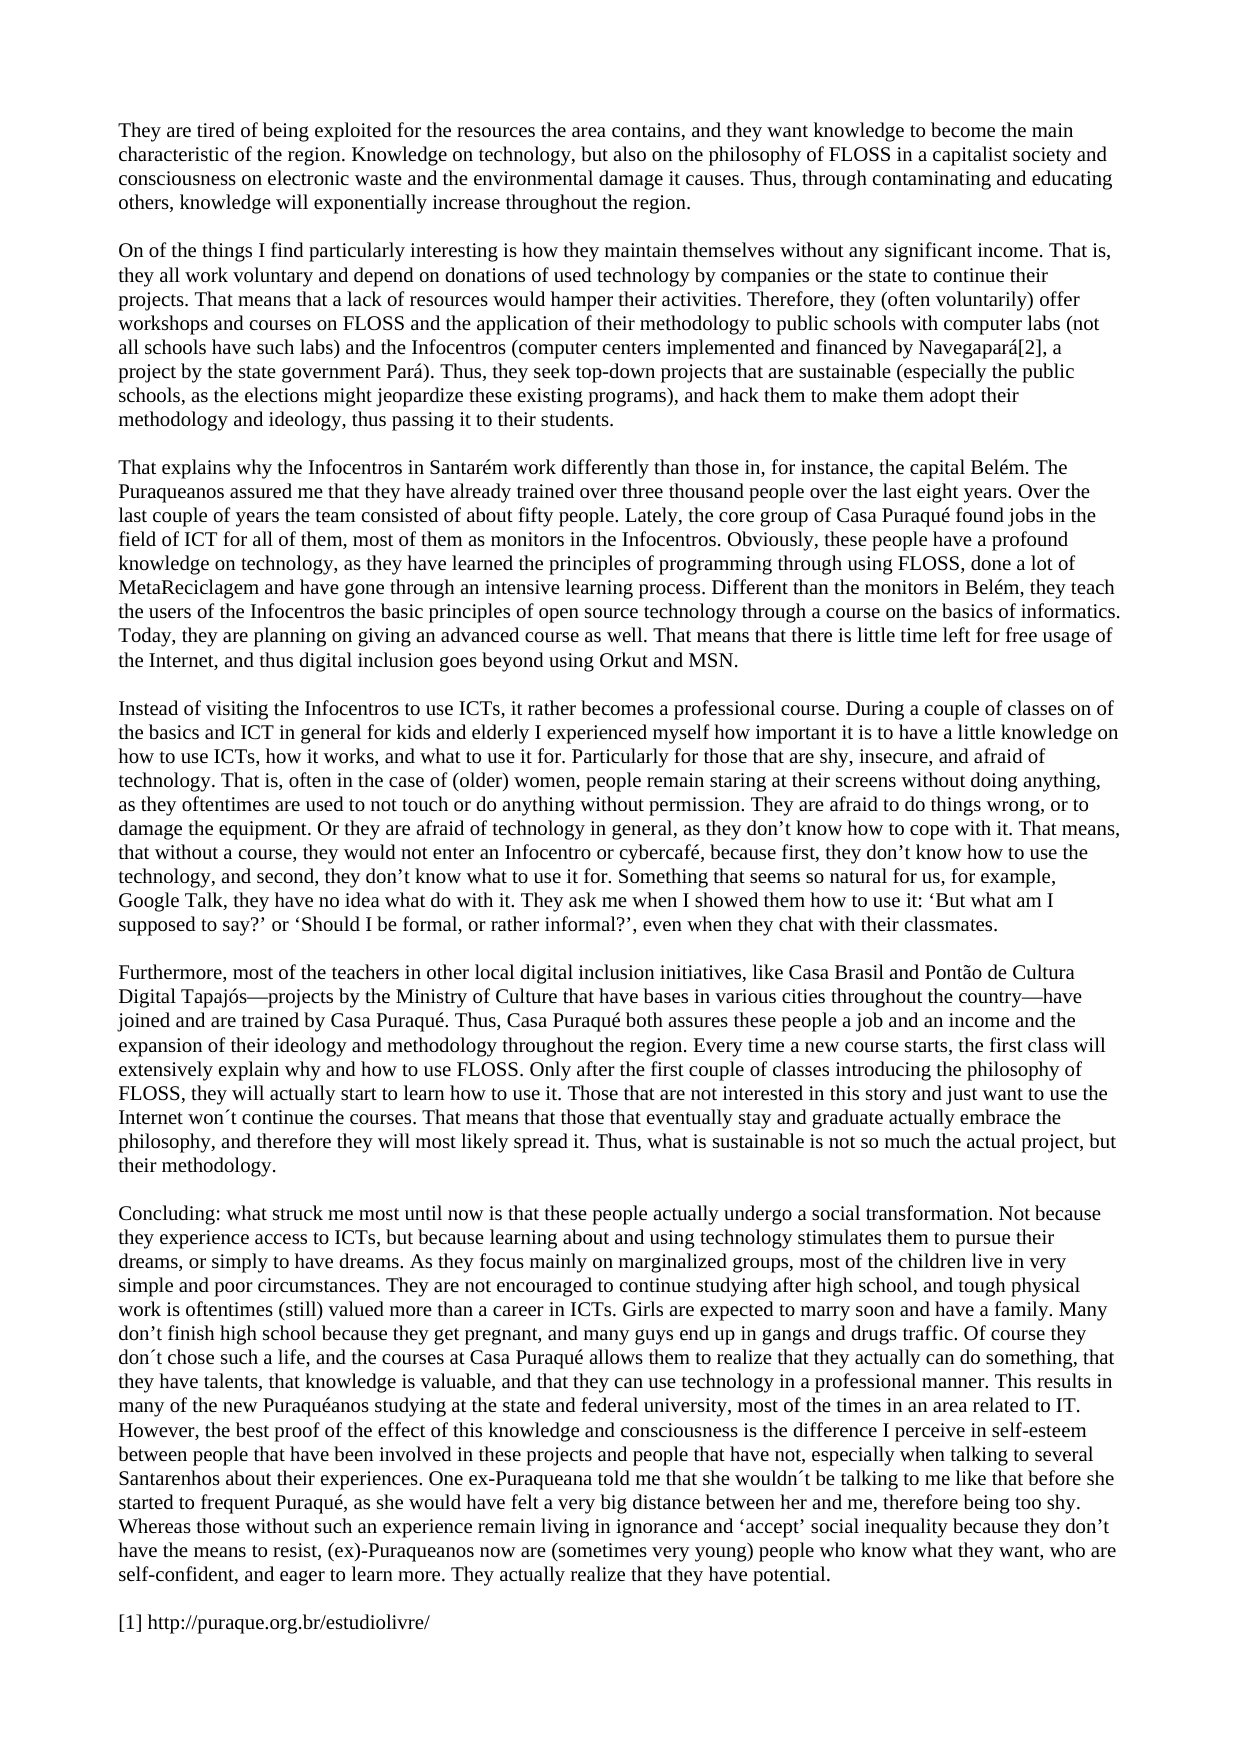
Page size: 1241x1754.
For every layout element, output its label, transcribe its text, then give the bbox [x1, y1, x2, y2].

text [1] http://puraque.org.br/estudiolivre/ [118, 1610, 1122, 1634]
text On of the things I find particularly interesting is how they maintain themselves without any significant income. That is, they all work voluntary and depend on donations of used technology by companies or the state to continue their projects. That means that a lack of resources would hamper their activities. Therefore, they (often voluntarily) offer workshops and courses on FLOSS and the application of their methodology to public schools with computer labs (not all schools have such labs) and the Infocentros (computer centers implemented and financed by Navegapará[2], a project by the state government Pará). Thus, they seek top-down projects that are sustainable (especially the public schools, as the elections might jeopardize these existing programs), and hack them to make them adopt their methodology and ideology, thus passing it to their students. [118, 238, 1122, 431]
text They are tired of being exploited for the resources the area contains, and they want knowledge to become the main characteristic of the region. Knowledge on technology, but also on the philosophy of FLOSS in a capitalist society and consciousness on electronic waste and the environmental damage it causes. Thus, through contaminating and educating others, knowledge will exponentially increase throughout the region. [118, 118, 1122, 214]
text Furthermore, most of the teachers in other local digital inclusion initiatives, like Casa Brasil and Pontão de Cultura Digital Tapajós—projects by the Ministry of Culture that have bases in various cities throughout the country—have joined and are trained by Casa Puraqué. Thus, Casa Puraqué both assures these people a job and an income and the expansion of their ideology and methodology throughout the region. Every time a new course starts, the first class will extensively explain why and how to use FLOSS. Only after the first couple of classes introducing the philosophy of FLOSS, they will actually start to learn how to use it. Those that are not interested in this story and just want to use the Internet won´t continue the courses. That means that those that eventually stay and graduate actually embrace the philosophy, and therefore they will most likely spread it. Thus, what is sustainable is not so much the actual project, but their methodology. [118, 960, 1122, 1177]
text Instead of visiting the Infocentros to use ICTs, it rather becomes a professional course. During a couple of classes on of the basics and ICT in general for kids and elderly I experienced myself how important it is to have a little knowledge on how to use ICTs, how it works, and what to use it for. Particularly for those that are shy, insecure, and afraid of technology. That is, often in the case of (older) women, people remain staring at their screens without doing anything, as they oftentimes are used to not touch or do anything without permission. They are afraid to do things wrong, or to damage the equipment. Or they are afraid of technology in general, as they don’t know how to cope with it. That means, that without a course, they would not enter an Infocentro or cybercafé, because first, they don’t know how to use the technology, and second, they don’t know what to use it for. Something that seems so natural for us, for example, Google Talk, they have no idea what do with it. They ask me when I showed them how to use it: ‘But what am I supposed to say?’ or ‘Should I be formal, or rather informal?’, even when they chat with their classmates. [118, 696, 1122, 936]
text Concluding: what struck me most until now is that these people actually undergo a social transformation. Not because they experience access to ICTs, but because learning about and using technology stimulates them to pursue their dreams, or simply to have dreams. As they focus mainly on marginalized groups, most of the children live in very simple and poor circumstances. They are not encouraged to continue studying after high school, and tough physical work is oftentimes (still) valued more than a career in ICTs. Girls are expected to marry soon and have a family. Many don’t finish high school because they get pregnant, and many guys end up in gangs and drugs traffic. Of course they don´t chose such a life, and the courses at Casa Puraqué allows them to realize that they actually can do something, that they have talents, that knowledge is valuable, and that they can use technology in a professional manner. This results in many of the new Puraquéanos studying at the state and federal university, most of the times in an area related to IT. However, the best proof of the effect of this knowledge and consciousness is the difference I perceive in self-esteem between people that have been involved in these projects and people that have not, especially when talking to several Santarenhos about their experiences. One ex-Puraqueana told me that she wouldn´t be talking to me like that before she started to frequent Puraqué, as she would have felt a very big distance between her and me, therefore being too shy. Whereas those without such an experience remain living in ignorance and ‘accept’ social inequality because they don’t have the means to resist, (ex)-Puraqueanos now are (sometimes very young) people who know what they want, who are self-confident, and eager to learn more. They actually realize that they have potential. [118, 1201, 1122, 1586]
text That explains why the Infocentros in Santarém work differently than those in, for instance, the capital Belém. The Puraqueanos assured me that they have already trained over three thousand people over the last eight years. Over the last couple of years the team consisted of about fifty people. Lately, the core group of Casa Puraqué found jobs in the field of ICT for all of them, most of them as monitors in the Infocentros. Obviously, these people have a profound knowledge on technology, as they have learned the principles of programming through using FLOSS, done a lot of MetaReciclagem and have gone through an intensive learning process. Different than the monitors in Belém, they teach the users of the Infocentros the basic principles of open source technology through a course on the basics of informatics. Today, they are planning on giving an advanced course as well. That means that there is little time left for free usage of the Internet, and thus digital inclusion goes beyond using Orkut and MSN. [118, 455, 1122, 672]
